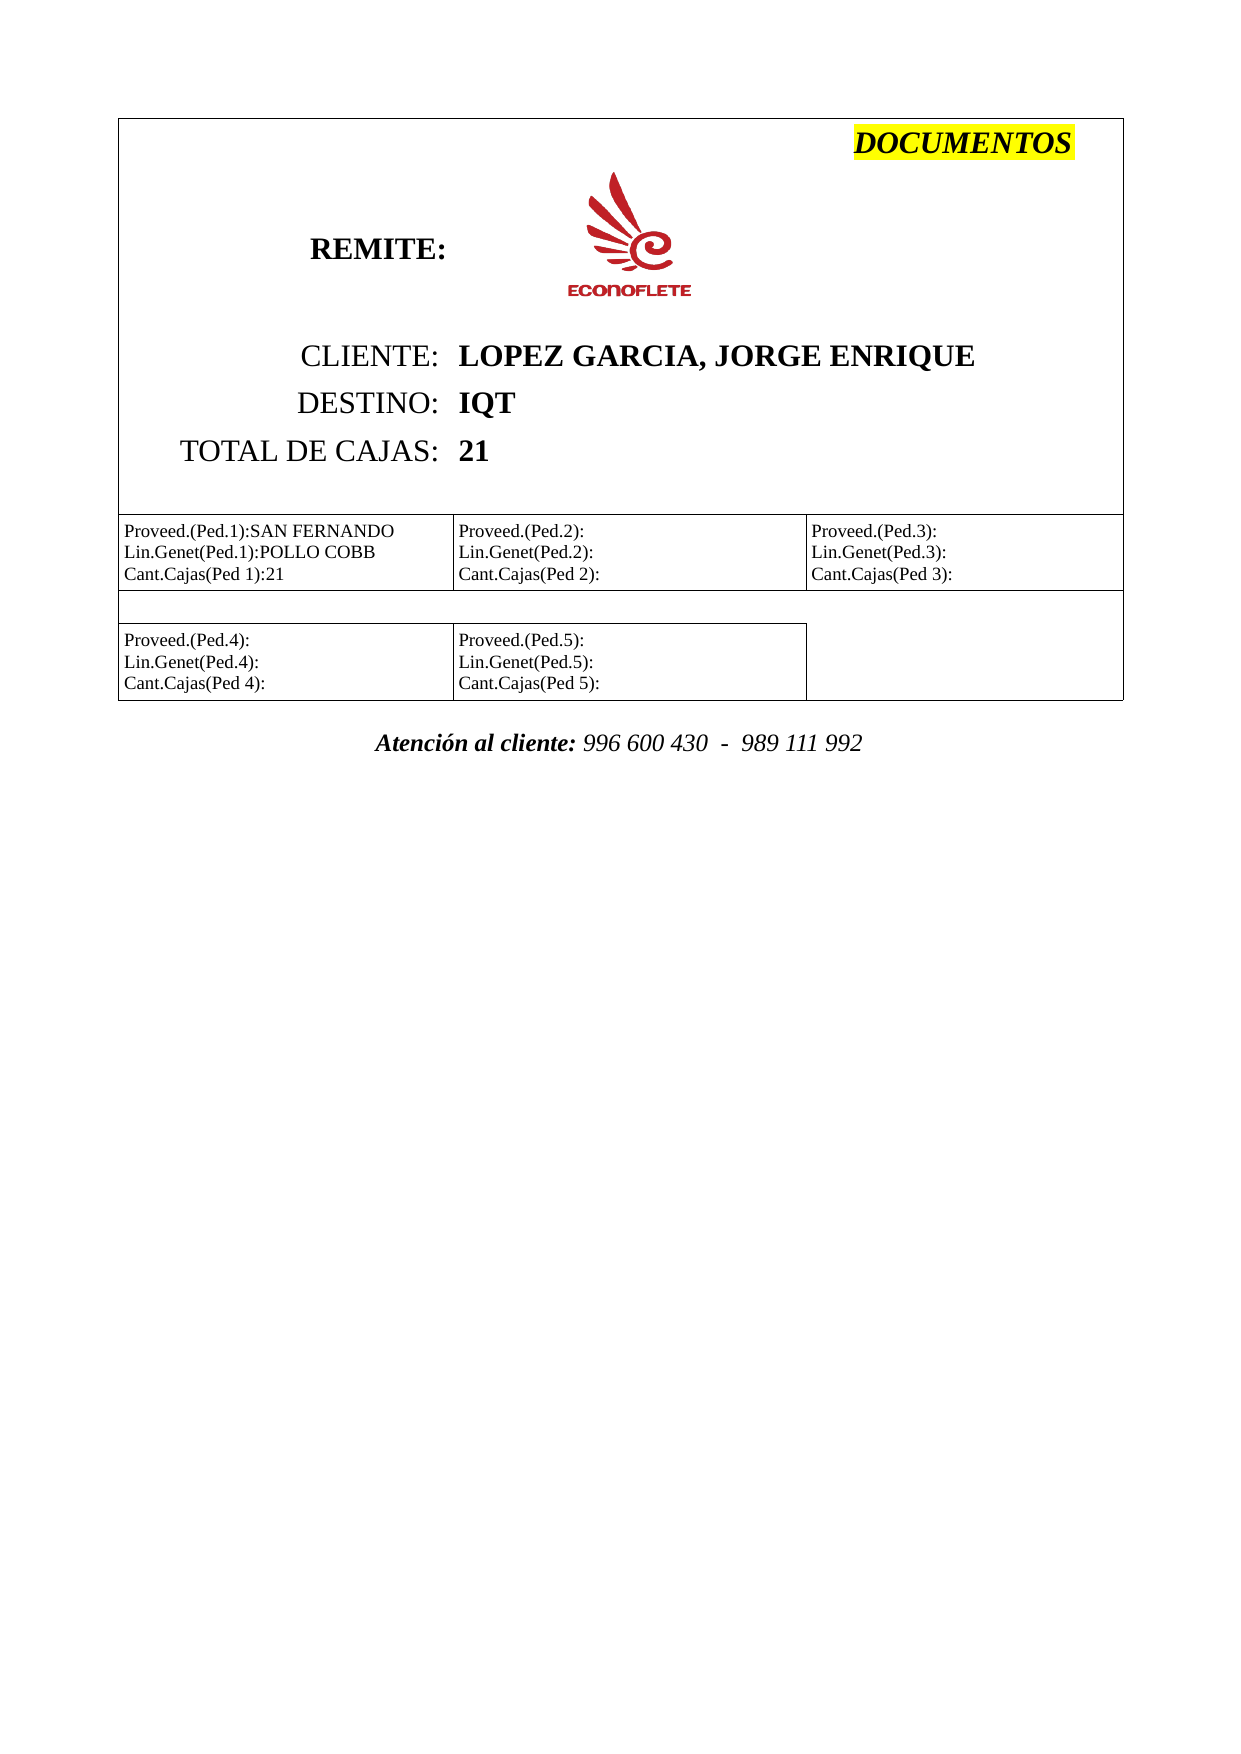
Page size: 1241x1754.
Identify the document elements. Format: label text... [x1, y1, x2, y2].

table_cell [119, 474, 453, 514]
table_cell Proveed.(Ped.2): Lin.Genet(Ped.2): Cant.Cajas(Ped 2): [454, 515, 806, 590]
table_cell [453, 474, 806, 514]
picture [552, 171, 707, 297]
table_cell Proveed.(Ped.1):SAN FERNANDO Lin.Genet(Ped.1):POLLO COBB Cant.Cajas(Ped 1):21 [119, 515, 453, 590]
table_cell DESTINO: [119, 379, 453, 426]
table_cell IQT [453, 379, 806, 426]
table_cell TOTAL DE CAJAS: [119, 426, 453, 474]
table_cell REMITE: [119, 166, 453, 332]
table_cell [453, 166, 806, 332]
table_header DOCUMENTOS [806, 119, 1123, 166]
table_cell Proveed.(Ped.5): Lin.Genet(Ped.5): Cant.Cajas(Ped 5): [454, 624, 806, 699]
table_cell Proveed.(Ped.3): Lin.Genet(Ped.3): Cant.Cajas(Ped 3): [807, 515, 1123, 590]
table_cell CLIENTE: [119, 332, 453, 379]
table_cell [119, 591, 453, 623]
table_header [119, 119, 453, 166]
table_cell Proveed.(Ped.4): Lin.Genet(Ped.4): Cant.Cajas(Ped 4): [119, 624, 453, 699]
table_header [453, 119, 806, 166]
table_cell LOPEZ GARCIA, JORGE ENRIQUE [453, 332, 1123, 379]
table_cell [453, 591, 806, 623]
table_cell 21 [453, 426, 1123, 474]
table_cell [806, 166, 1123, 332]
table_cell [806, 474, 1123, 514]
text Atención al cliente: 996 600 430 - 989 111 992 [118, 728, 1122, 757]
table_cell [806, 591, 1123, 623]
table_cell [806, 379, 1123, 426]
table_cell [807, 623, 1123, 699]
